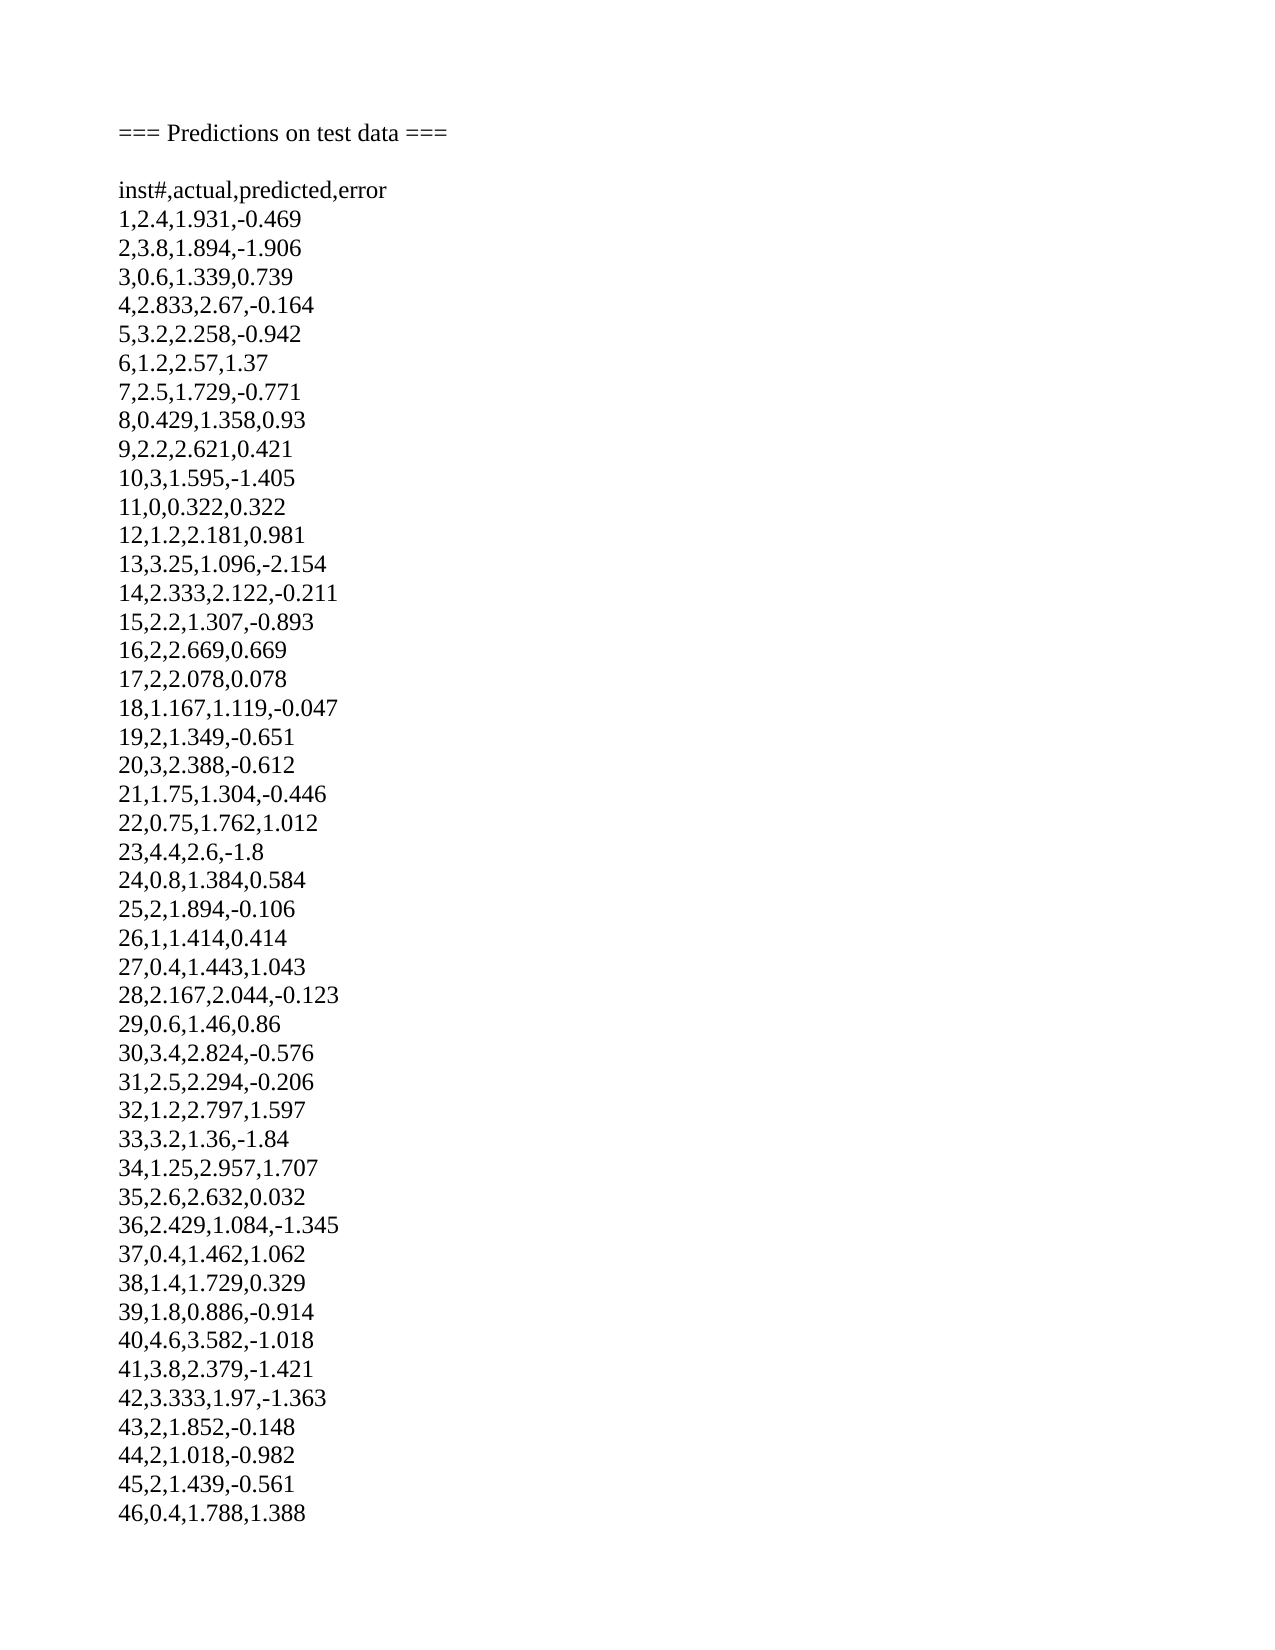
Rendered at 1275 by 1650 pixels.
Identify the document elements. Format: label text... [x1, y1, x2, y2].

text 34,1.25,2.957,1.707 [118, 1153, 1157, 1182]
text 46,0.4,1.788,1.388 [118, 1498, 1157, 1527]
text 23,4.4,2.6,-1.8 [118, 837, 1157, 866]
text 21,1.75,1.304,-0.446 [118, 779, 1157, 808]
text 6,1.2,2.57,1.37 [118, 348, 1157, 377]
text 24,0.8,1.384,0.584 [118, 866, 1157, 894]
text 30,3.4,2.824,-0.576 [118, 1038, 1157, 1067]
text 4,2.833,2.67,-0.164 [118, 291, 1157, 319]
text 25,2,1.894,-0.106 [118, 894, 1157, 923]
text 43,2,1.852,-0.148 [118, 1412, 1157, 1441]
text 29,0.6,1.46,0.86 [118, 1009, 1157, 1038]
text 31,2.5,2.294,-0.206 [118, 1067, 1157, 1096]
text 12,1.2,2.181,0.981 [118, 521, 1157, 549]
text 26,1,1.414,0.414 [118, 923, 1157, 952]
text 3,0.6,1.339,0.739 [118, 262, 1157, 291]
text 13,3.25,1.096,-2.154 [118, 549, 1157, 578]
text 20,3,2.388,-0.612 [118, 751, 1157, 779]
text 22,0.75,1.762,1.012 [118, 808, 1157, 837]
text 38,1.4,1.729,0.329 [118, 1268, 1157, 1297]
text 28,2.167,2.044,-0.123 [118, 981, 1157, 1009]
text 2,3.8,1.894,-1.906 [118, 233, 1157, 262]
text 35,2.6,2.632,0.032 [118, 1182, 1157, 1211]
text 11,0,0.322,0.322 [118, 492, 1157, 521]
text 9,2.2,2.621,0.421 [118, 434, 1157, 463]
text 7,2.5,1.729,-0.771 [118, 377, 1157, 406]
text 10,3,1.595,-1.405 [118, 463, 1157, 492]
text 40,4.6,3.582,-1.018 [118, 1326, 1157, 1354]
text 27,0.4,1.443,1.043 [118, 952, 1157, 981]
text 41,3.8,2.379,-1.421 [118, 1354, 1157, 1383]
text 45,2,1.439,-0.561 [118, 1469, 1157, 1498]
text 5,3.2,2.258,-0.942 [118, 319, 1157, 348]
text 19,2,1.349,-0.651 [118, 722, 1157, 751]
text 8,0.429,1.358,0.93 [118, 406, 1157, 434]
text 18,1.167,1.119,-0.047 [118, 693, 1157, 722]
text 42,3.333,1.97,-1.363 [118, 1383, 1157, 1412]
text 1,2.4,1.931,-0.469 [118, 204, 1157, 233]
text 39,1.8,0.886,-0.914 [118, 1297, 1157, 1326]
text 36,2.429,1.084,-1.345 [118, 1211, 1157, 1239]
text 16,2,2.669,0.669 [118, 636, 1157, 664]
text 17,2,2.078,0.078 [118, 664, 1157, 693]
text === Predictions on test data === [118, 118, 1157, 147]
text inst#,actual,predicted,error [118, 176, 1157, 204]
text 37,0.4,1.462,1.062 [118, 1239, 1157, 1268]
text 33,3.2,1.36,-1.84 [118, 1124, 1157, 1153]
text 44,2,1.018,-0.982 [118, 1441, 1157, 1469]
text 14,2.333,2.122,-0.211 [118, 578, 1157, 607]
text 32,1.2,2.797,1.597 [118, 1096, 1157, 1124]
text 15,2.2,1.307,-0.893 [118, 607, 1157, 636]
